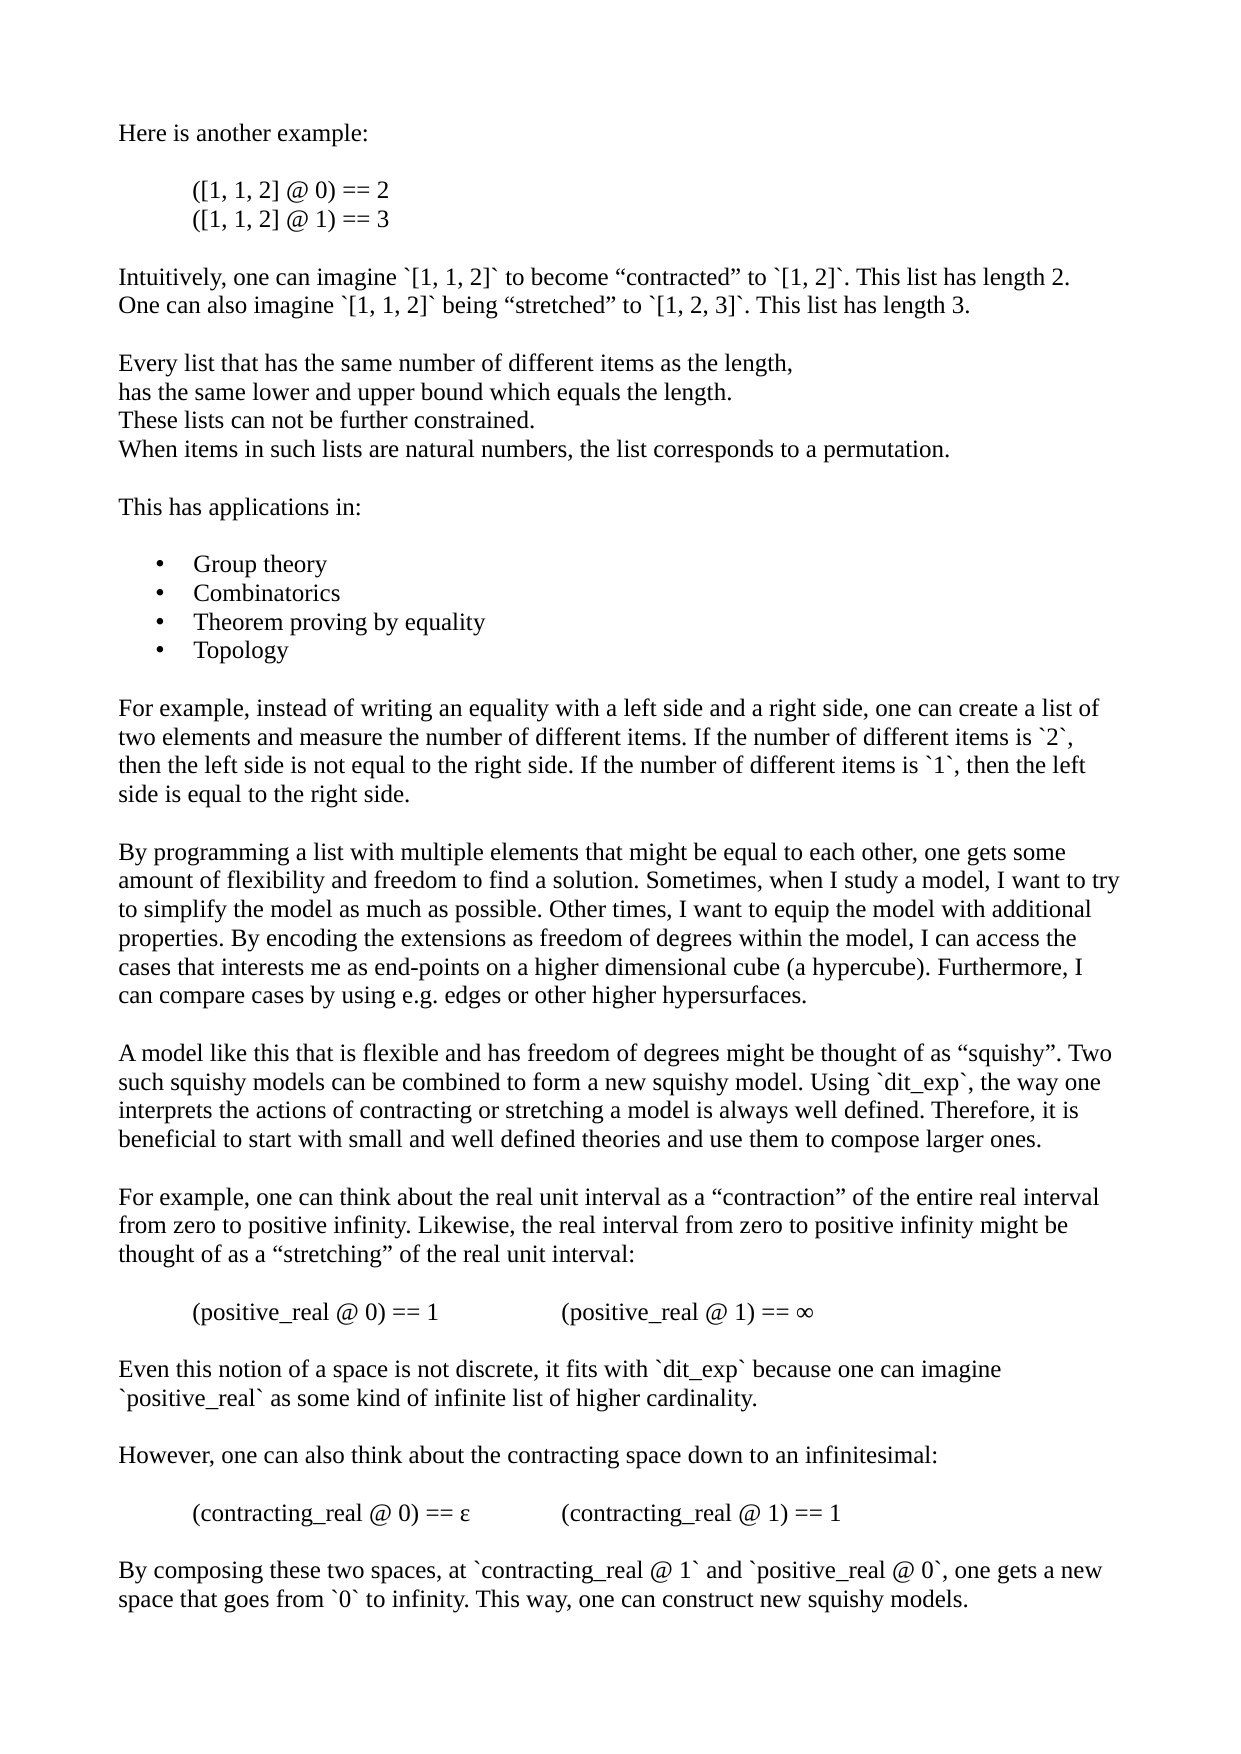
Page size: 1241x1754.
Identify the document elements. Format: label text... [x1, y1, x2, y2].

list Group theory [156, 549, 1122, 578]
text A model like this that is flexible and has freedom of degrees might be thought of as “squishy”. Two such squishy models can be combined to form a new squishy model. Using `dit_exp`, the way one interprets the actions of contracting or stretching a model is always well defined. Therefore, it is beneficial to start with small and well defined theories and use them to compose larger ones. [118, 1038, 1122, 1153]
text (positive_real @ 0) == 1 (positive_real @ 1) == ∞ [118, 1297, 1122, 1326]
text One can also imagine `[1, 1, 2]` being “stretched” to `[1, 2, 3]`. This list has length 3. [118, 291, 1122, 319]
text Here is another example: [118, 118, 1122, 147]
text Every list that has the same number of different items as the length, [118, 348, 1122, 377]
list Topology [156, 636, 1122, 664]
text Even this notion of a space is not discrete, it fits with `dit_exp` because one can imagine `positive_real` as some kind of infinite list of higher cardinality. [118, 1354, 1122, 1412]
text (contracting_real @ 0) == ε (contracting_real @ 1) == 1 [118, 1498, 1122, 1527]
text This has applications in: [118, 492, 1122, 521]
text For example, instead of writing an equality with a left side and a right side, one can create a list of two elements and measure the number of different items. If the number of different items is `2`, then the left side is not equal to the right side. If the number of different items is `1`, then the left side is equal to the right side. [118, 693, 1122, 808]
text ([1, 1, 2] @ 0) == 2 [118, 176, 1122, 204]
text By composing these two spaces, at `contracting_real @ 1` and `positive_real @ 0`, one gets a new space that goes from `0` to infinity. This way, one can construct new squishy models. [118, 1556, 1122, 1613]
text By programming a list with multiple elements that might be equal to each other, one gets some amount of flexibility and freedom to find a solution. Sometimes, when I study a model, I want to try to simplify the model as much as possible. Other times, I want to equip the model with additional properties. By encoding the extensions as freedom of degrees within the model, I can access the cases that interests me as end-points on a higher dimensional cube (a hypercube). Furthermore, I can compare cases by using e.g. edges or other higher hypersurfaces. [118, 837, 1122, 1009]
list Theorem proving by equality [156, 607, 1122, 636]
list Combinatorics [156, 578, 1122, 607]
text These lists can not be further constrained. [118, 406, 1122, 434]
text For example, one can think about the real unit interval as a “contraction” of the entire real interval from zero to positive infinity. Likewise, the real interval from zero to positive infinity might be thought of as a “stretching” of the real unit interval: [118, 1182, 1122, 1268]
text However, one can also think about the contracting space down to an infinitesimal: [118, 1441, 1122, 1469]
text Intuitively, one can imagine `[1, 1, 2]` to become “contracted” to `[1, 2]`. This list has length 2. [118, 262, 1122, 291]
text When items in such lists are natural numbers, the list corresponds to a permutation. [118, 434, 1122, 463]
text ([1, 1, 2] @ 1) == 3 [118, 204, 1122, 233]
text has the same lower and upper bound which equals the length. [118, 377, 1122, 406]
